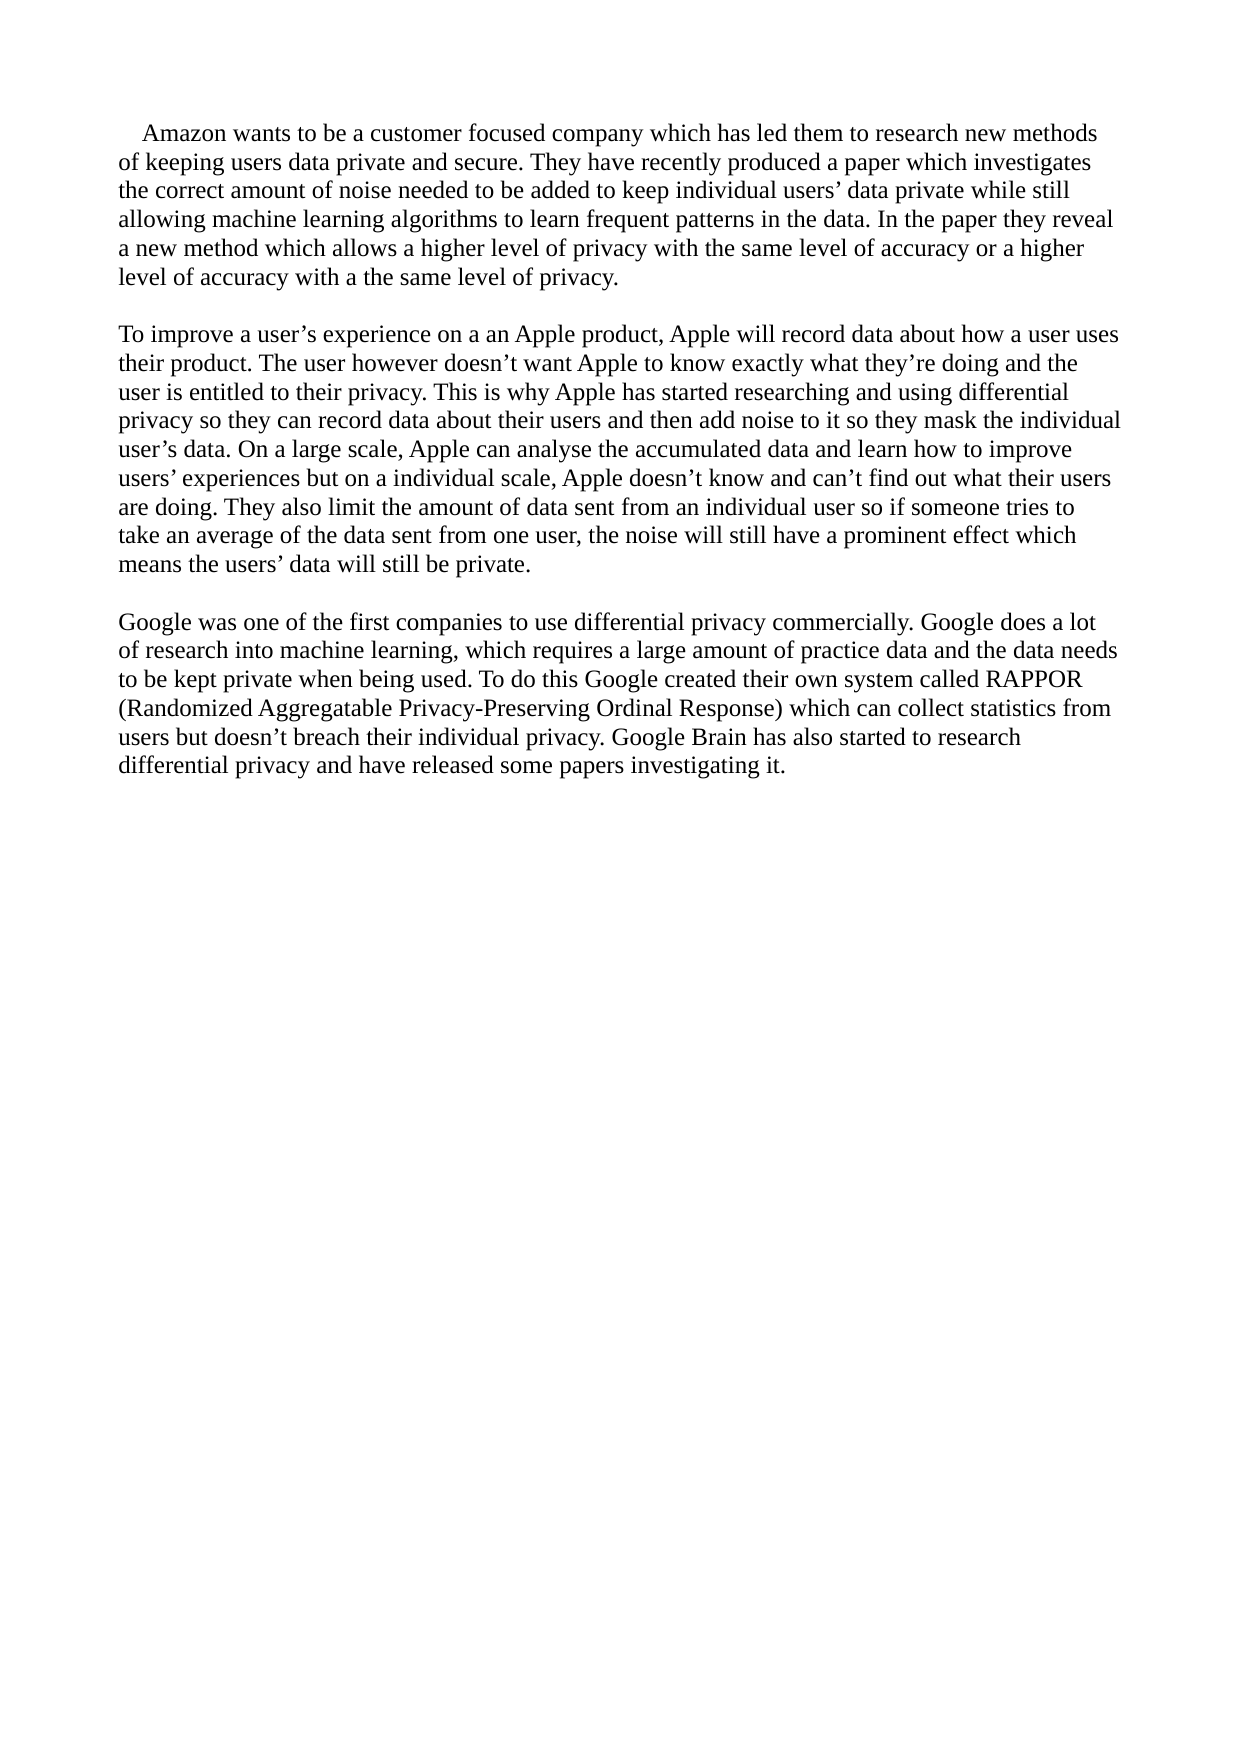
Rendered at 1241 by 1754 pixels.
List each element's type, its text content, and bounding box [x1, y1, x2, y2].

text To improve a user’s experience on a an Apple product, Apple will record data about how a user uses their product. The user however doesn’t want Apple to know exactly what they’re doing and the user is entitled to their privacy. This is why Apple has started researching and using differential privacy so they can record data about their users and then add noise to it so they mask the individual user’s data. On a large scale, Apple can analyse the accumulated data and learn how to improve users’ experiences but on a individual scale, Apple doesn’t know and can’t find out what their users are doing. They also limit the amount of data sent from an individual user so if someone tries to take an average of the data sent from one user, the noise will still have a prominent effect which means the users’ data will still be private. [118, 319, 1122, 578]
text Google was one of the first companies to use differential privacy commercially. Google does a lot of research into machine learning, which requires a large amount of practice data and the data needs to be kept private when being used. To do this Google created their own system called RAPPOR (Randomized Aggregatable Privacy-Preserving Ordinal Response) which can collect statistics from users but doesn’t breach their individual privacy. Google Brain has also started to research differential privacy and have released some papers investigating it. [118, 607, 1122, 779]
text Amazon wants to be a customer focused company which has led them to research new methods of keeping users data private and secure. They have recently produced a paper which investigates the correct amount of noise needed to be added to keep individual users’ data private while still allowing machine learning algorithms to learn frequent patterns in the data. In the paper they reveal a new method which allows a higher level of privacy with the same level of accuracy or a higher level of accuracy with a the same level of privacy. [118, 118, 1122, 291]
